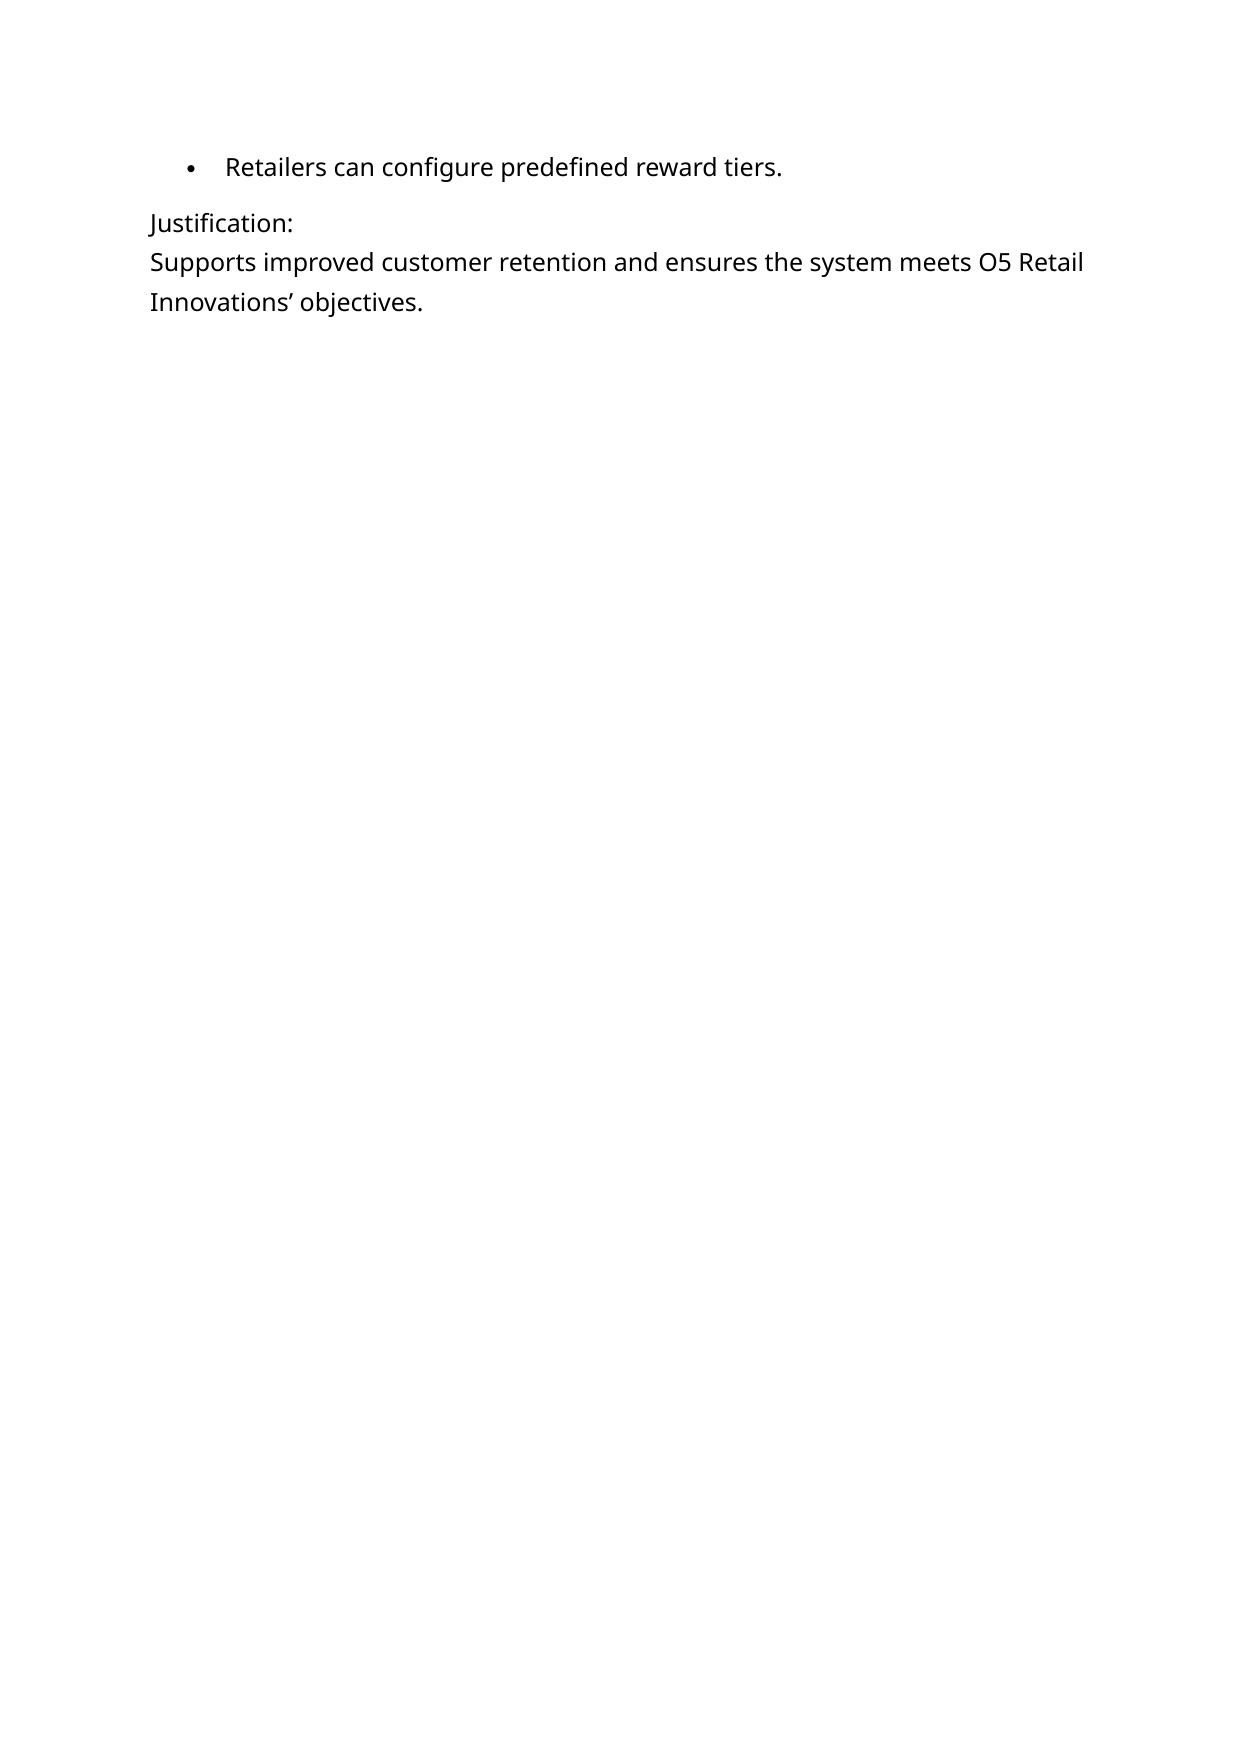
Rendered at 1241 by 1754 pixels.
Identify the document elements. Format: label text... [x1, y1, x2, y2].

text Justification: Supports improved customer retention and ensures the system meets O5 Retail Innovations’ objectives. [150, 206, 1090, 318]
list Retailers can configure predefined reward tiers. [187, 150, 1090, 184]
